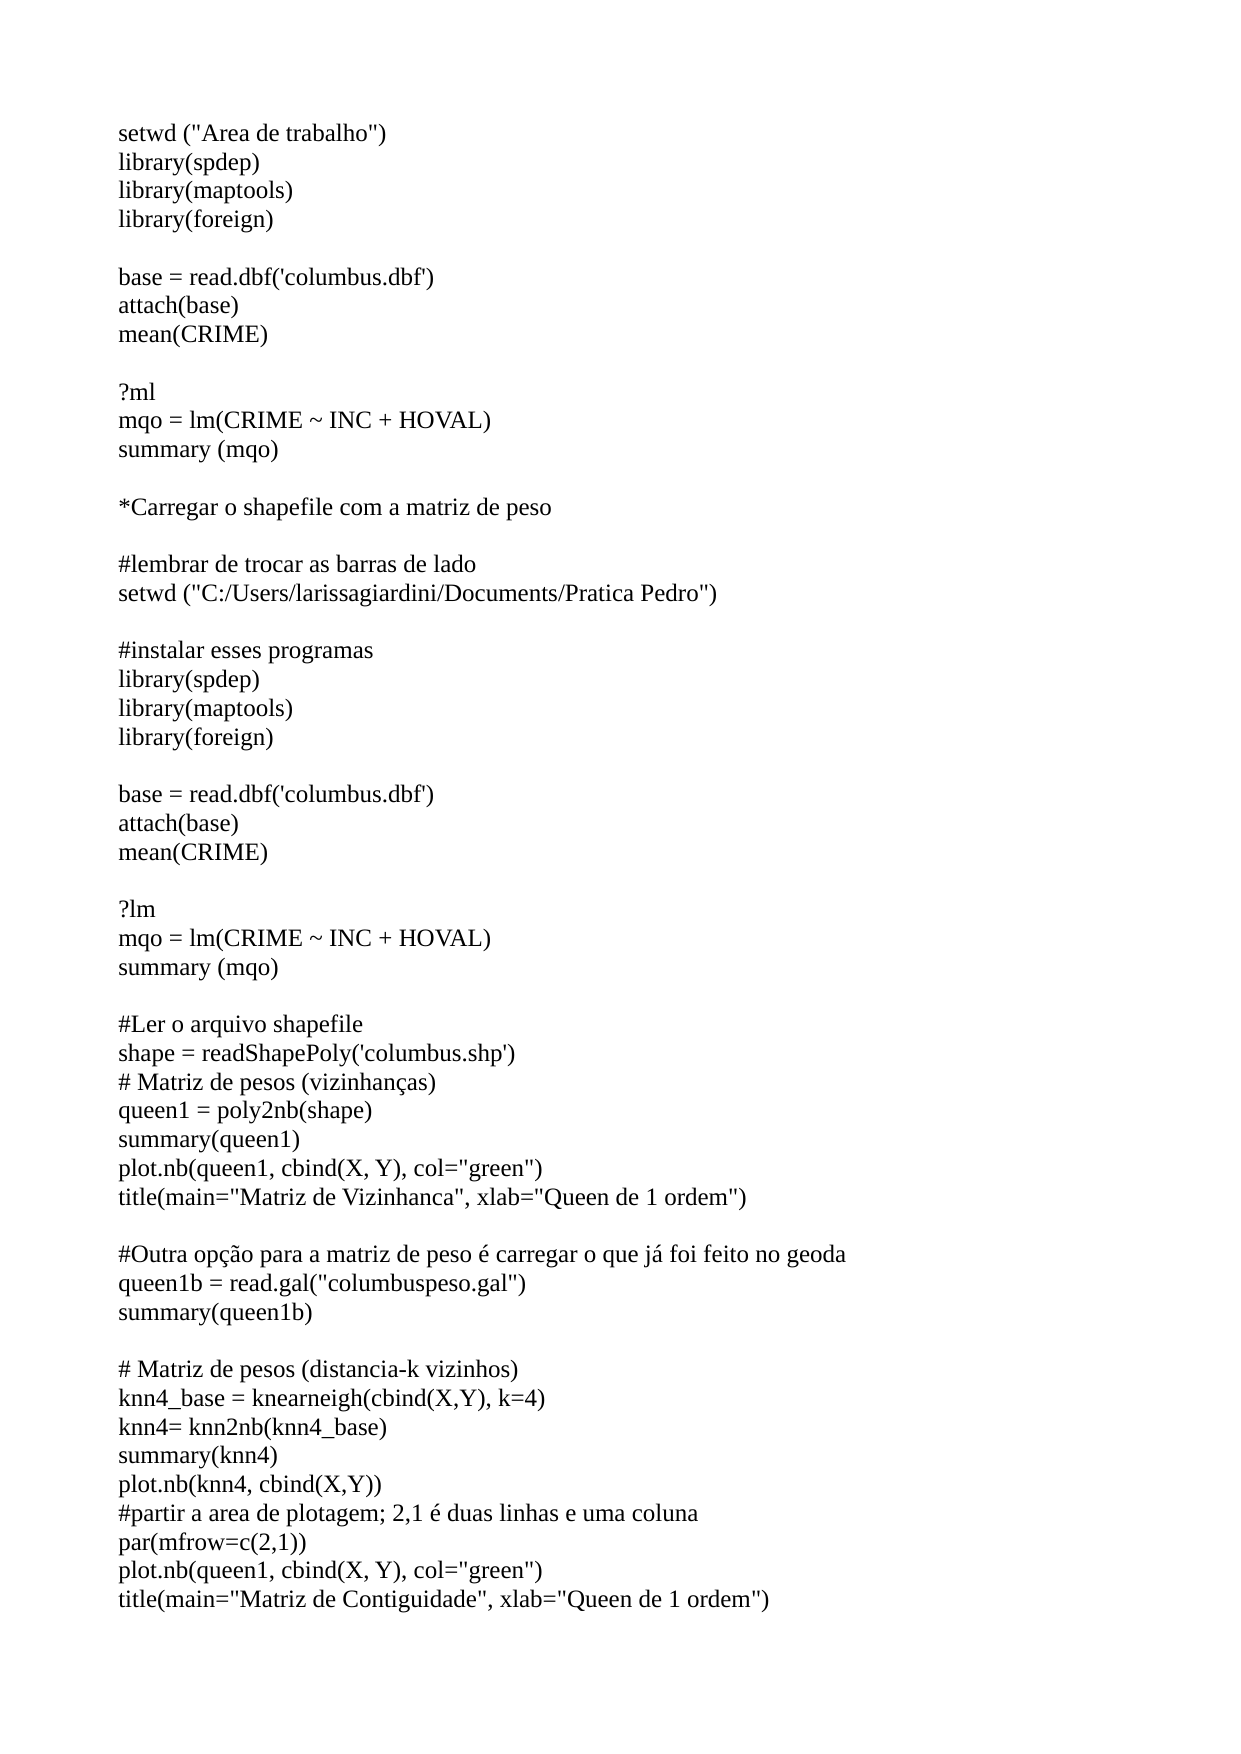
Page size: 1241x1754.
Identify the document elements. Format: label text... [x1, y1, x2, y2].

text knn4_base = knearneigh(cbind(X,Y), k=4) [118, 1383, 1122, 1412]
text queen1b = read.gal("columbuspeso.gal") [118, 1268, 1122, 1297]
text library(spdep) [118, 147, 1122, 176]
text #partir a area de plotagem; 2,1 é duas linhas e uma coluna [118, 1498, 1122, 1527]
text #Outra opção para a matriz de peso é carregar o que já foi feito no geoda [118, 1239, 1122, 1268]
text *Carregar o shapefile com a matriz de peso [118, 492, 1122, 521]
text summary(queen1) [118, 1124, 1122, 1153]
text # Matriz de pesos (vizinhanças) [118, 1067, 1122, 1096]
text mqo = lm(CRIME ~ INC + HOVAL) [118, 406, 1122, 434]
text plot.nb(knn4, cbind(X,Y)) [118, 1469, 1122, 1498]
text # Matriz de pesos (distancia-k vizinhos) [118, 1354, 1122, 1383]
text par(mfrow=c(2,1)) [118, 1527, 1122, 1556]
text library(maptools) [118, 176, 1122, 204]
text mean(CRIME) [118, 837, 1122, 866]
text title(main="Matriz de Contiguidade", xlab="Queen de 1 ordem") [118, 1584, 1122, 1613]
text setwd ("Area de trabalho") [118, 118, 1122, 147]
text attach(base) [118, 291, 1122, 319]
text mqo = lm(CRIME ~ INC + HOVAL) [118, 923, 1122, 952]
text library(maptools) [118, 693, 1122, 722]
text summary (mqo) [118, 434, 1122, 463]
text summary (mqo) [118, 952, 1122, 981]
text ?ml [118, 377, 1122, 406]
text summary(queen1b) [118, 1297, 1122, 1326]
text attach(base) [118, 808, 1122, 837]
text queen1 = poly2nb(shape) [118, 1096, 1122, 1124]
text setwd ("C:/Users/larissagiardini/Documents/Pratica Pedro") [118, 578, 1122, 607]
text shape = readShapePoly('columbus.shp') [118, 1038, 1122, 1067]
text #lembrar de trocar as barras de lado [118, 549, 1122, 578]
text knn4= knn2nb(knn4_base) [118, 1412, 1122, 1441]
text plot.nb(queen1, cbind(X, Y), col="green") [118, 1153, 1122, 1182]
text title(main="Matriz de Vizinhanca", xlab="Queen de 1 ordem") [118, 1182, 1122, 1211]
text #instalar esses programas [118, 636, 1122, 664]
text library(foreign) [118, 722, 1122, 751]
text mean(CRIME) [118, 319, 1122, 348]
text library(spdep) [118, 664, 1122, 693]
text plot.nb(queen1, cbind(X, Y), col="green") [118, 1556, 1122, 1584]
text base = read.dbf('columbus.dbf') [118, 262, 1122, 291]
text ?lm [118, 894, 1122, 923]
text summary(knn4) [118, 1441, 1122, 1469]
text base = read.dbf('columbus.dbf') [118, 779, 1122, 808]
text #Ler o arquivo shapefile [118, 1009, 1122, 1038]
text library(foreign) [118, 204, 1122, 233]
